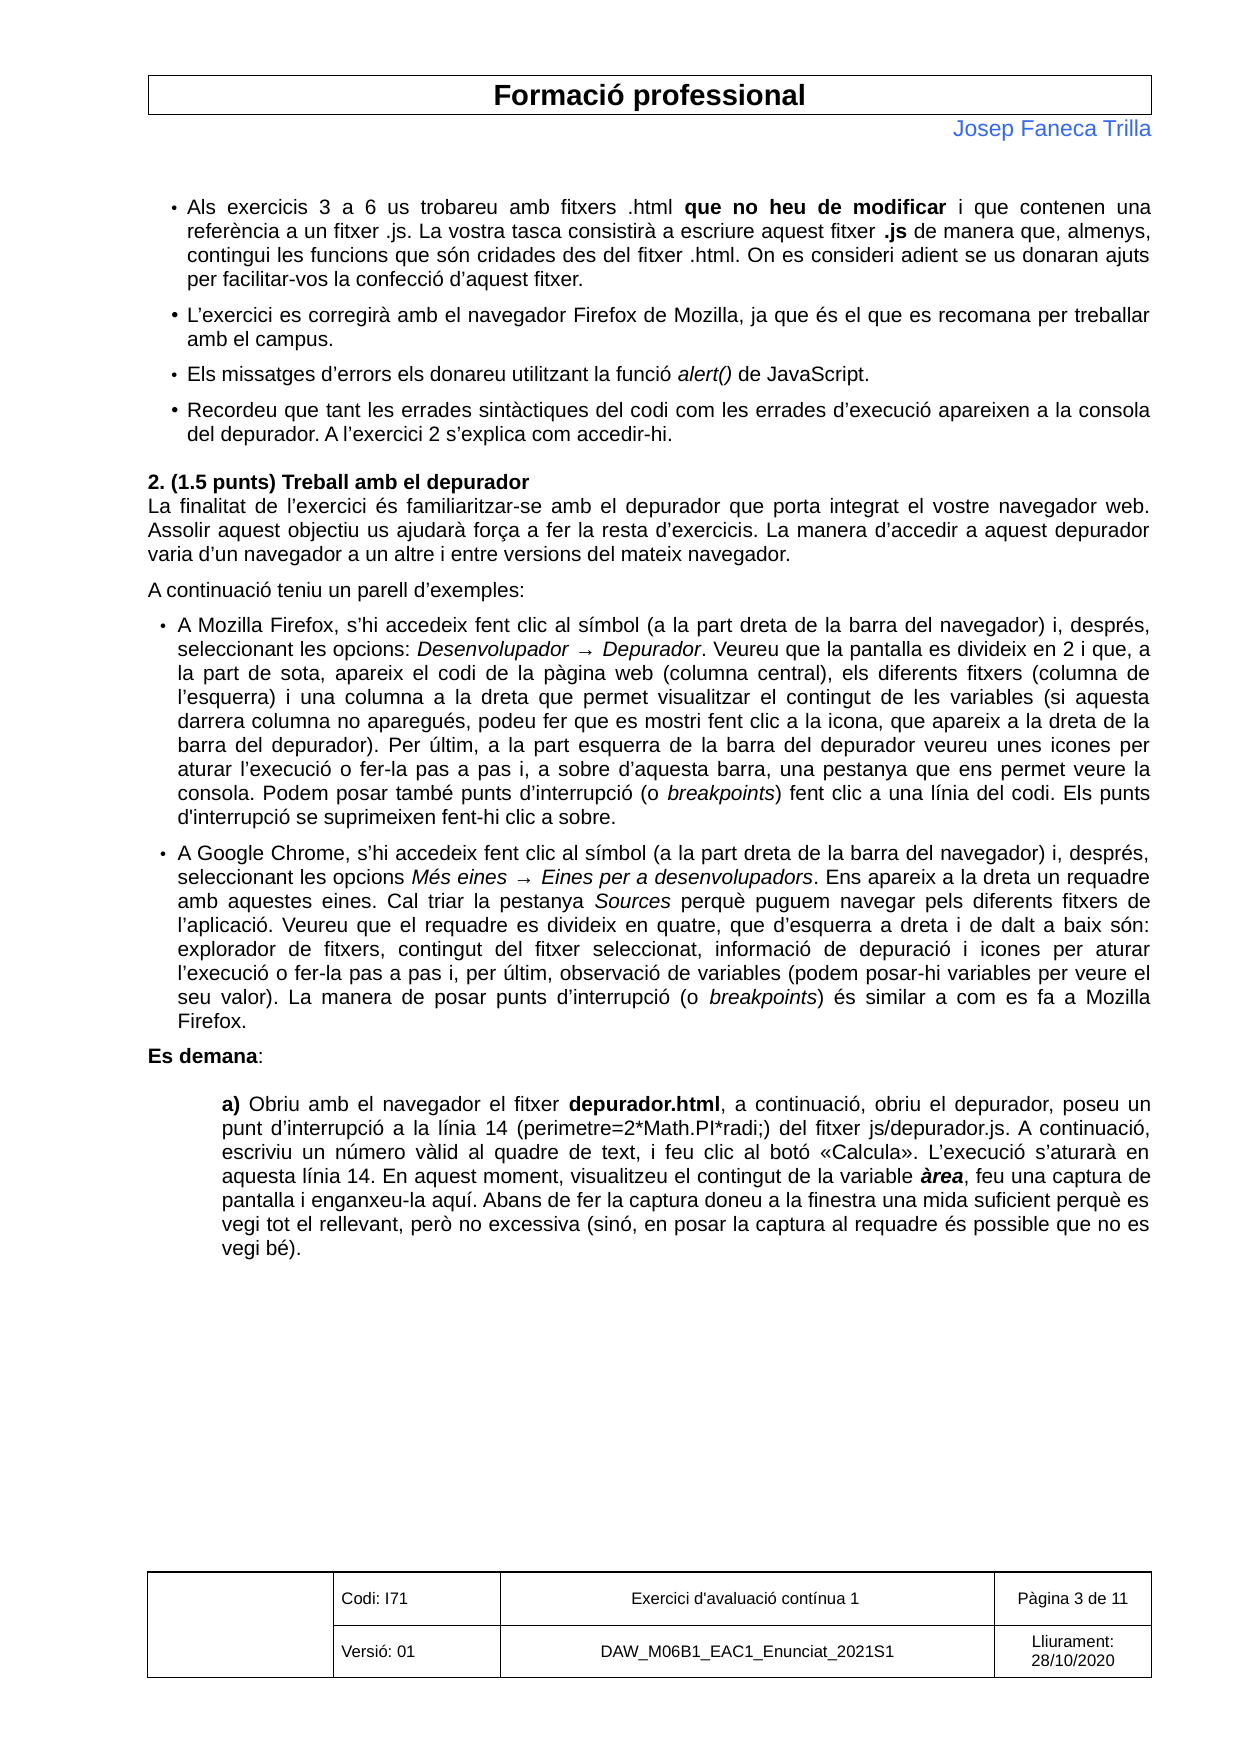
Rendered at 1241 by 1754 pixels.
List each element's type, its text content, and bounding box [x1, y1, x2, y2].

list A Mozilla Firefox, s’hi accedeix fent clic al símbol (a la part dreta de la barra del navegador) i, després, seleccionant les opcions: Desenvolupador → Depurador. Veureu que la pantalla es divideix en 2 i que, a la part de sota, apareix el codi de la pàgina web (columna central), els diferents fitxers (columna de l’esquerra) i una columna a la dreta que permet visualitzar el contingut de les variables (si aquesta darrera columna no aparegués, podeu fer que es mostri fent clic a la icona, que apareix a la dreta de la barra del depurador). Per últim, a la part esquerra de la barra del depurador veureu unes icones per aturar l’execució o fer-la pas a pas i, a sobre d’aquesta barra, una pestanya que ens permet veure la consola. Podem posar també punts d’interrupció (o breakpoints) fent clic a una línia del codi. Els punts d'interrupció se suprimeixen fent-hi clic a sobre. [160, 613, 1151, 829]
list Recordeu que tant les errades sintàctiques del codi com les errades d’execució apareixen a la consola del depurador. A l’exercici 2 s’explica com accedir-hi. [171, 398, 1151, 446]
text 2. (1.5 punts) Treball amb el depurador [148, 470, 1151, 494]
text a) Obriu amb el navegador el fitxer depurador.html, a continuació, obriu el depurador, poseu un punt d’interrupció a la línia 14 (perimetre=2*Math.PI*radi;) del fitxer js/depurador.js. A continuació, escriviu un número vàlid al quadre de text, i feu clic al botó «Calcula». L’execució s’aturarà en aquesta línia 14. En aquest moment, visualitzeu el contingut de la variable àrea, feu una captura de pantalla i enganxeu-la aquí. Abans de fer la captura doneu a la finestra una mida suficient perquè es vegi tot el rellevant, però no excessiva (sinó, en posar la captura al requadre és possible que no es vegi bé). [222, 1092, 1151, 1260]
text La finalitat de l’exercici és familiaritzar-se amb el depurador que porta integrat el vostre navegador web. Assolir aquest objectiu us ajudarà força a fer la resta d’exercicis. La manera d’accedir a aquest depurador varia d’un navegador a un altre i entre versions del mateix navegador. [148, 494, 1151, 566]
text Es demana: [148, 1044, 1151, 1068]
text A continuació teniu un parell d’exemples: [148, 578, 1151, 602]
list L’exercici es corregirà amb el navegador Firefox de Mozilla, ja que és el que es recomana per treballar amb el campus. [171, 302, 1151, 351]
list Els missatges d’errors els donareu utilitzant la funció alert() de JavaScript. [171, 362, 1151, 386]
list A Google Chrome, s’hi accedeix fent clic al símbol (a la part dreta de la barra del navegador) i, després, seleccionant les opcions Més eines → Eines per a desenvolupadors. Ens apareix a la dreta un requadre amb aquestes eines. Cal triar la pestanya Sources perquè puguem navegar pels diferents fitxers de l’aplicació. Veureu que el requadre es divideix en quatre, que d’esquerra a dreta i de dalt a baix són: explorador de fitxers, contingut del fitxer seleccionat, informació de depuració i icones per aturar l’execució o fer-la pas a pas i, per últim, observació de variables (podem posar-hi variables per veure el seu valor). La manera de posar punts d’interrupció (o breakpoints) és similar a com es fa a Mozilla Firefox. [160, 841, 1151, 1032]
list Als exercicis 3 a 6 us trobareu amb fitxers .html que no heu de modificar i que contenen una referència a un fitxer .js. La vostra tasca consistirà a escriure aquest fitxer .js de manera que, almenys, contingui les funcions que són cridades des del fitxer .html. On es consideri adient se us donaran ajuts per facilitar-vos la confecció d’aquest fitxer. [171, 195, 1151, 291]
